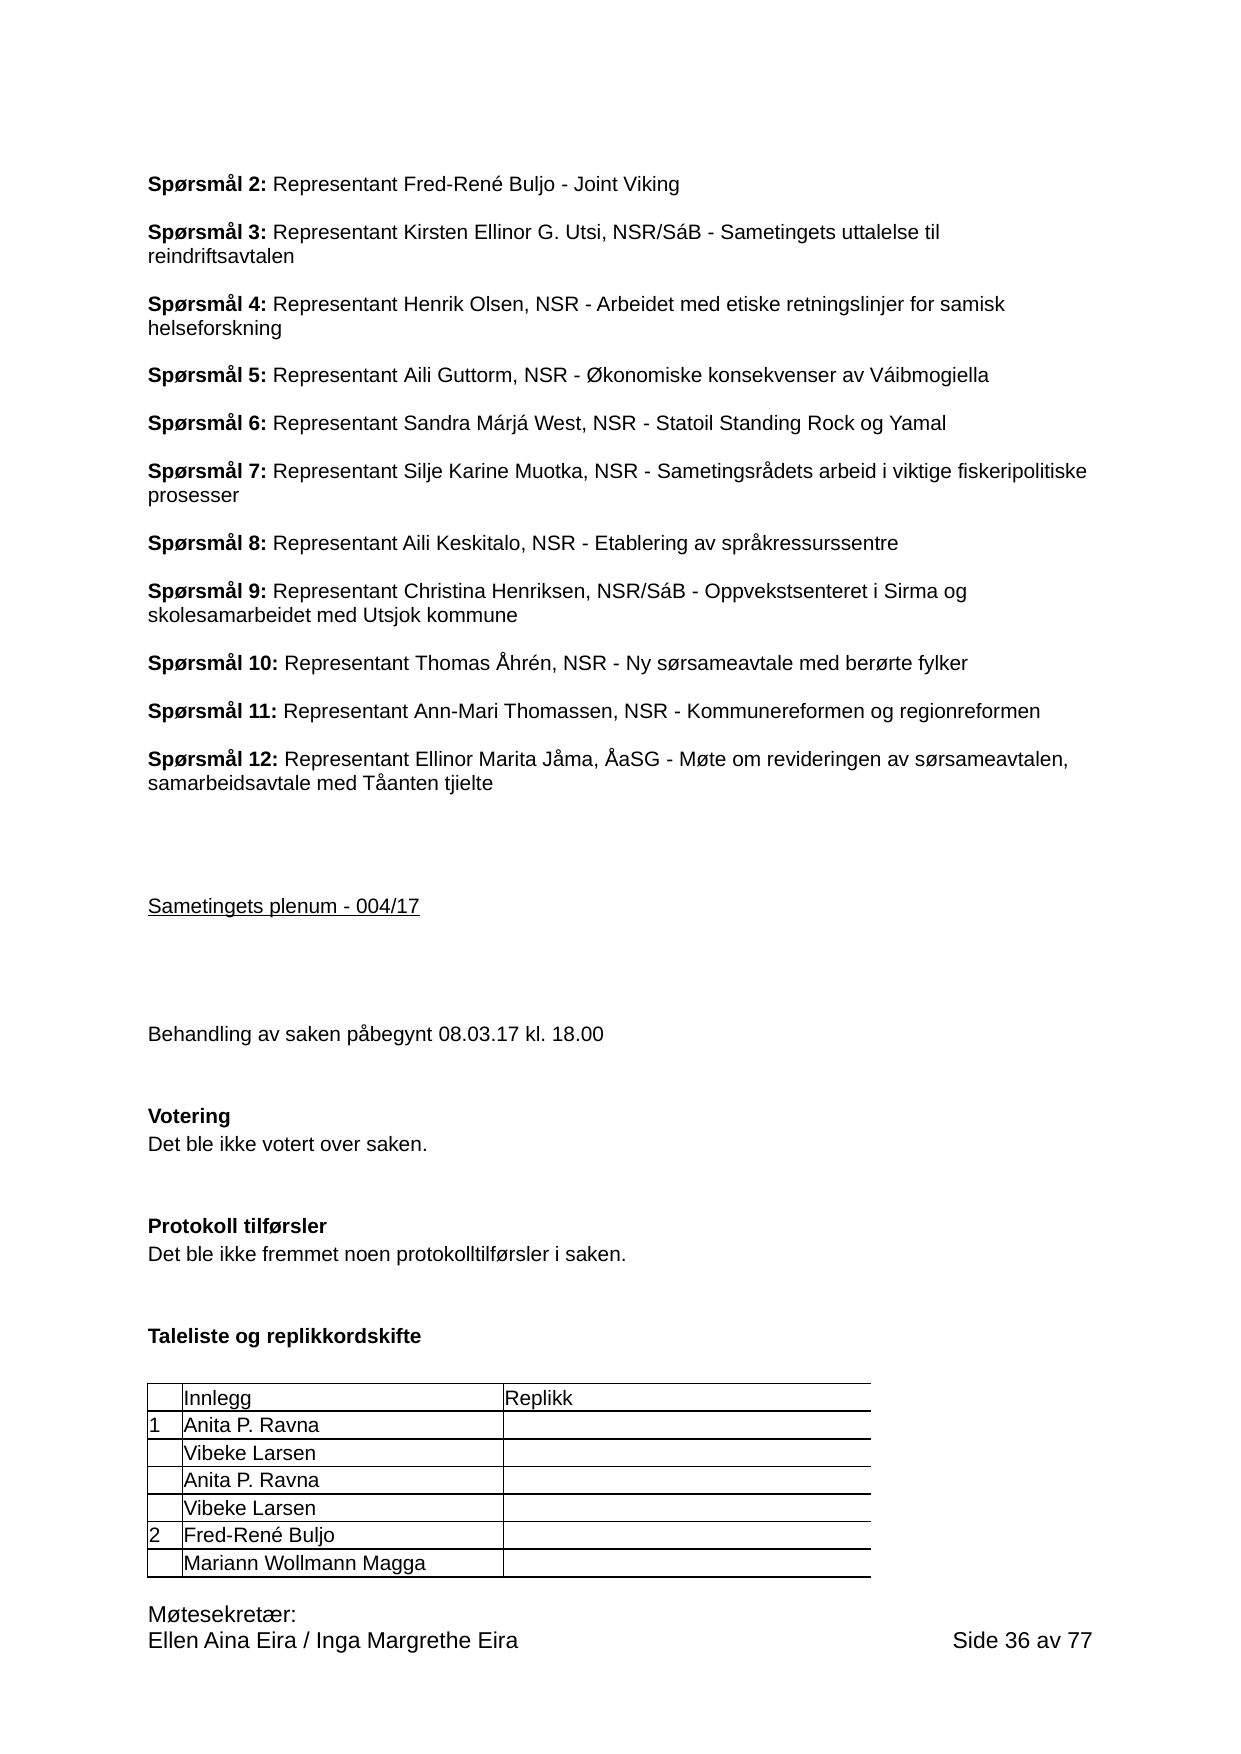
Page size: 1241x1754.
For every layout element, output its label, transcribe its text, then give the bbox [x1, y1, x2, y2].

table_cell 2 [148, 1522, 182, 1548]
table_cell [148, 1495, 182, 1521]
table_header Innlegg [183, 1384, 503, 1410]
table_header [148, 1384, 182, 1410]
table_cell [148, 1467, 182, 1493]
table_header Behandling av saken påbegynt 08.03.17 kl. 18.00 Votering Det ble ikke votert over saken. Protokoll tilførsler Det ble ikke fremmet noen protokolltilførsler i saken. Taleliste og replikkordskifte [136, 1021, 883, 1577]
table_cell [504, 1550, 871, 1576]
table_cell Mariann Wollmann Magga [183, 1550, 503, 1576]
table_cell [504, 1467, 871, 1493]
table_cell [148, 1550, 182, 1576]
table_header Replikk [504, 1384, 871, 1410]
table_cell [504, 1440, 871, 1466]
table_cell [504, 1522, 871, 1548]
table_cell Anita P. Ravna [183, 1412, 503, 1438]
table_cell Anita P. Ravna [183, 1467, 503, 1493]
table_cell 1 [148, 1412, 182, 1438]
table_header Spørsmål 2: Representant Fred-René Buljo - Joint Viking Spørsmål 3: Representant Kirsten Ellinor G. Utsi, NSR/SáB - Sametingets uttalelse til reindriftsavtalen Spørsmål 4: Representant Henrik Olsen, NSR - Arbeidet med etiske retningslinjer for samisk helseforskning Spørsmål 5: Representant Aili Guttorm, NSR - Økonomiske konsekvenser av Váibmogiella Spørsmål 6: Representant Sandra Márjá West, NSR - Statoil Standing Rock og Yamal Spørsmål 7: Representant Silje Karine Muotka, NSR - Sametingsrådets arbeid i viktige fiskeripolitiske prosesser Spørsmål 8: Representant Aili Keskitalo, NSR - Etablering av språkressurssentre Spørsmål 9: Representant Christina Henriksen, NSR/SáB - Oppvekstsenteret i Sirma og skolesamarbeidet med Utsjok kommune Spørsmål 10: Representant Thomas Åhrén, NSR - Ny sørsameavtale med berørte fylker Spørsmål 11: Representant Ann-Mari Thomassen, NSR - Kommunereformen og regionreformen Spørsmål 12: Representant Ellinor Marita Jåma, ÅaSG - Møte om revideringen av sørsameavtalen, samarbeidsavtale med Tåanten tjielte [136, 148, 1104, 794]
table_cell [504, 1495, 871, 1521]
table_cell [504, 1412, 871, 1438]
table_cell [148, 1440, 182, 1466]
text Sametingets plenum - 004/17 [148, 894, 1093, 948]
table_cell Vibeke Larsen [183, 1495, 503, 1521]
table_cell Vibeke Larsen [183, 1440, 503, 1466]
table_cell Fred-René Buljo [183, 1522, 503, 1548]
table_header [136, 822, 1096, 846]
